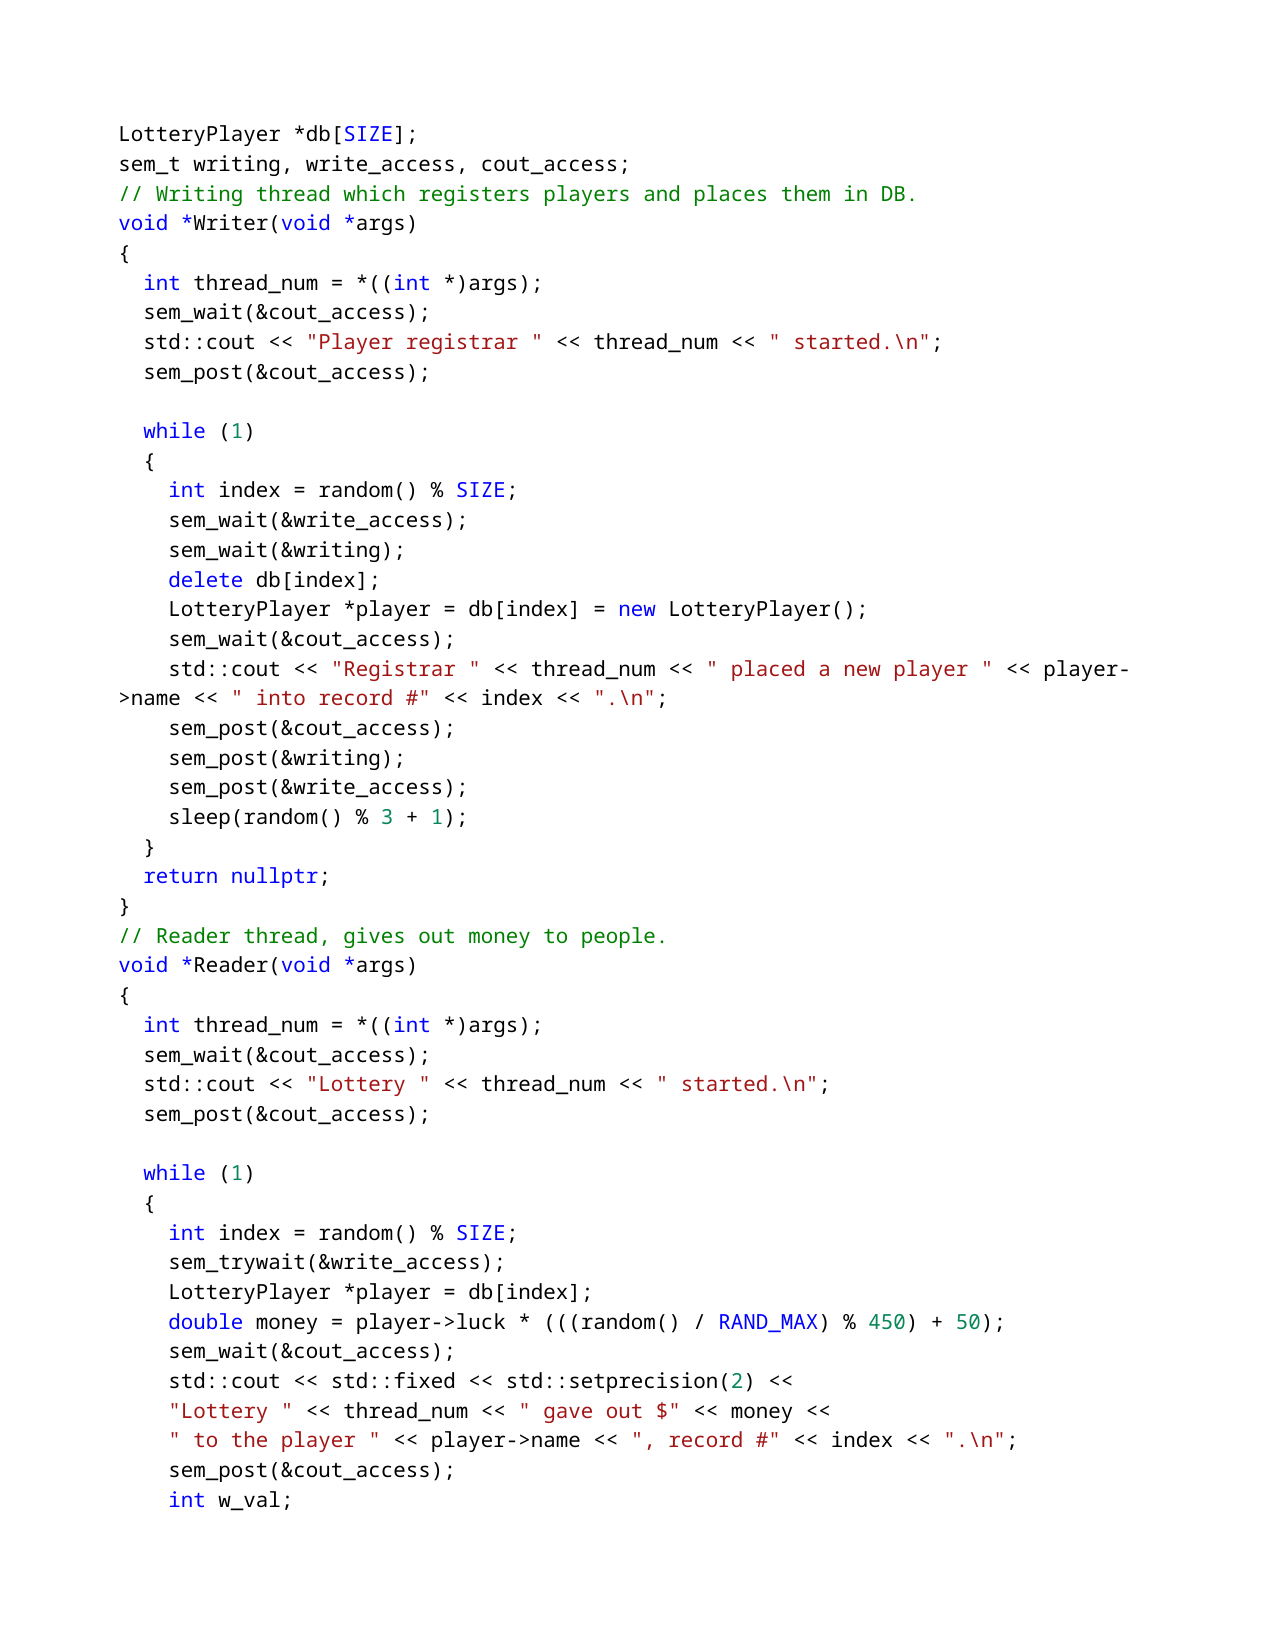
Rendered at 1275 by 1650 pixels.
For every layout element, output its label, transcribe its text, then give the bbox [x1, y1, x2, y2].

text sem_wait(&cout_access); [118, 1038, 1157, 1068]
text { [118, 237, 1157, 267]
text std::cout << "Lottery " << thread_num << " started.\n"; [118, 1068, 1157, 1098]
text // Writing thread which registers players and places them in DB. [118, 177, 1157, 207]
text LotteryPlayer *player = db[index]; [118, 1276, 1157, 1306]
text sem_post(&cout_access); [118, 1098, 1157, 1127]
text int w_val; [118, 1484, 1157, 1513]
text std::cout << "Registrar " << thread_num << " placed a new player " << player->name << " into record #" << index << ".\n"; [118, 652, 1157, 712]
text void *Writer(void *args) [118, 207, 1157, 237]
text sem_post(&cout_access); [118, 1454, 1157, 1484]
text std::cout << "Player registrar " << thread_num << " started.\n"; [118, 326, 1157, 356]
text { [118, 1187, 1157, 1217]
text sem_wait(&cout_access); [118, 1335, 1157, 1365]
text sem_wait(&writing); [118, 534, 1157, 563]
text return nullptr; [118, 860, 1157, 890]
text sem_post(&cout_access); [118, 712, 1157, 742]
text { [118, 979, 1157, 1009]
text int index = random() % SIZE; [118, 474, 1157, 504]
text LotteryPlayer *player = db[index] = new LotteryPlayer(); [118, 593, 1157, 623]
text sleep(random() % 3 + 1); [118, 801, 1157, 831]
text } [118, 831, 1157, 860]
text int thread_num = *((int *)args); [118, 267, 1157, 296]
text sem_wait(&write_access); [118, 504, 1157, 534]
text int thread_num = *((int *)args); [118, 1009, 1157, 1038]
text { [118, 445, 1157, 474]
text // Reader thread, gives out money to people. [118, 920, 1157, 949]
text while (1) [118, 415, 1157, 445]
text } [118, 890, 1157, 920]
text sem_wait(&cout_access); [118, 296, 1157, 326]
text sem_wait(&cout_access); [118, 623, 1157, 652]
text "Lottery " << thread_num << " gave out $" << money << [118, 1395, 1157, 1424]
text sem_post(&write_access); [118, 771, 1157, 801]
text sem_post(&cout_access); [118, 356, 1157, 385]
text int index = random() % SIZE; [118, 1217, 1157, 1246]
text LotteryPlayer *db[SIZE]; [118, 118, 1157, 148]
text sem_t writing, write_access, cout_access; [118, 148, 1157, 177]
text double money = player->luck * (((random() / RAND_MAX) % 450) + 50); [118, 1306, 1157, 1335]
text while (1) [118, 1157, 1157, 1187]
text sem_post(&writing); [118, 742, 1157, 771]
text std::cout << std::fixed << std::setprecision(2) << [118, 1365, 1157, 1395]
text " to the player " << player->name << ", record #" << index << ".\n"; [118, 1424, 1157, 1454]
text sem_trywait(&write_access); [118, 1246, 1157, 1276]
text delete db[index]; [118, 563, 1157, 593]
text void *Reader(void *args) [118, 949, 1157, 979]
